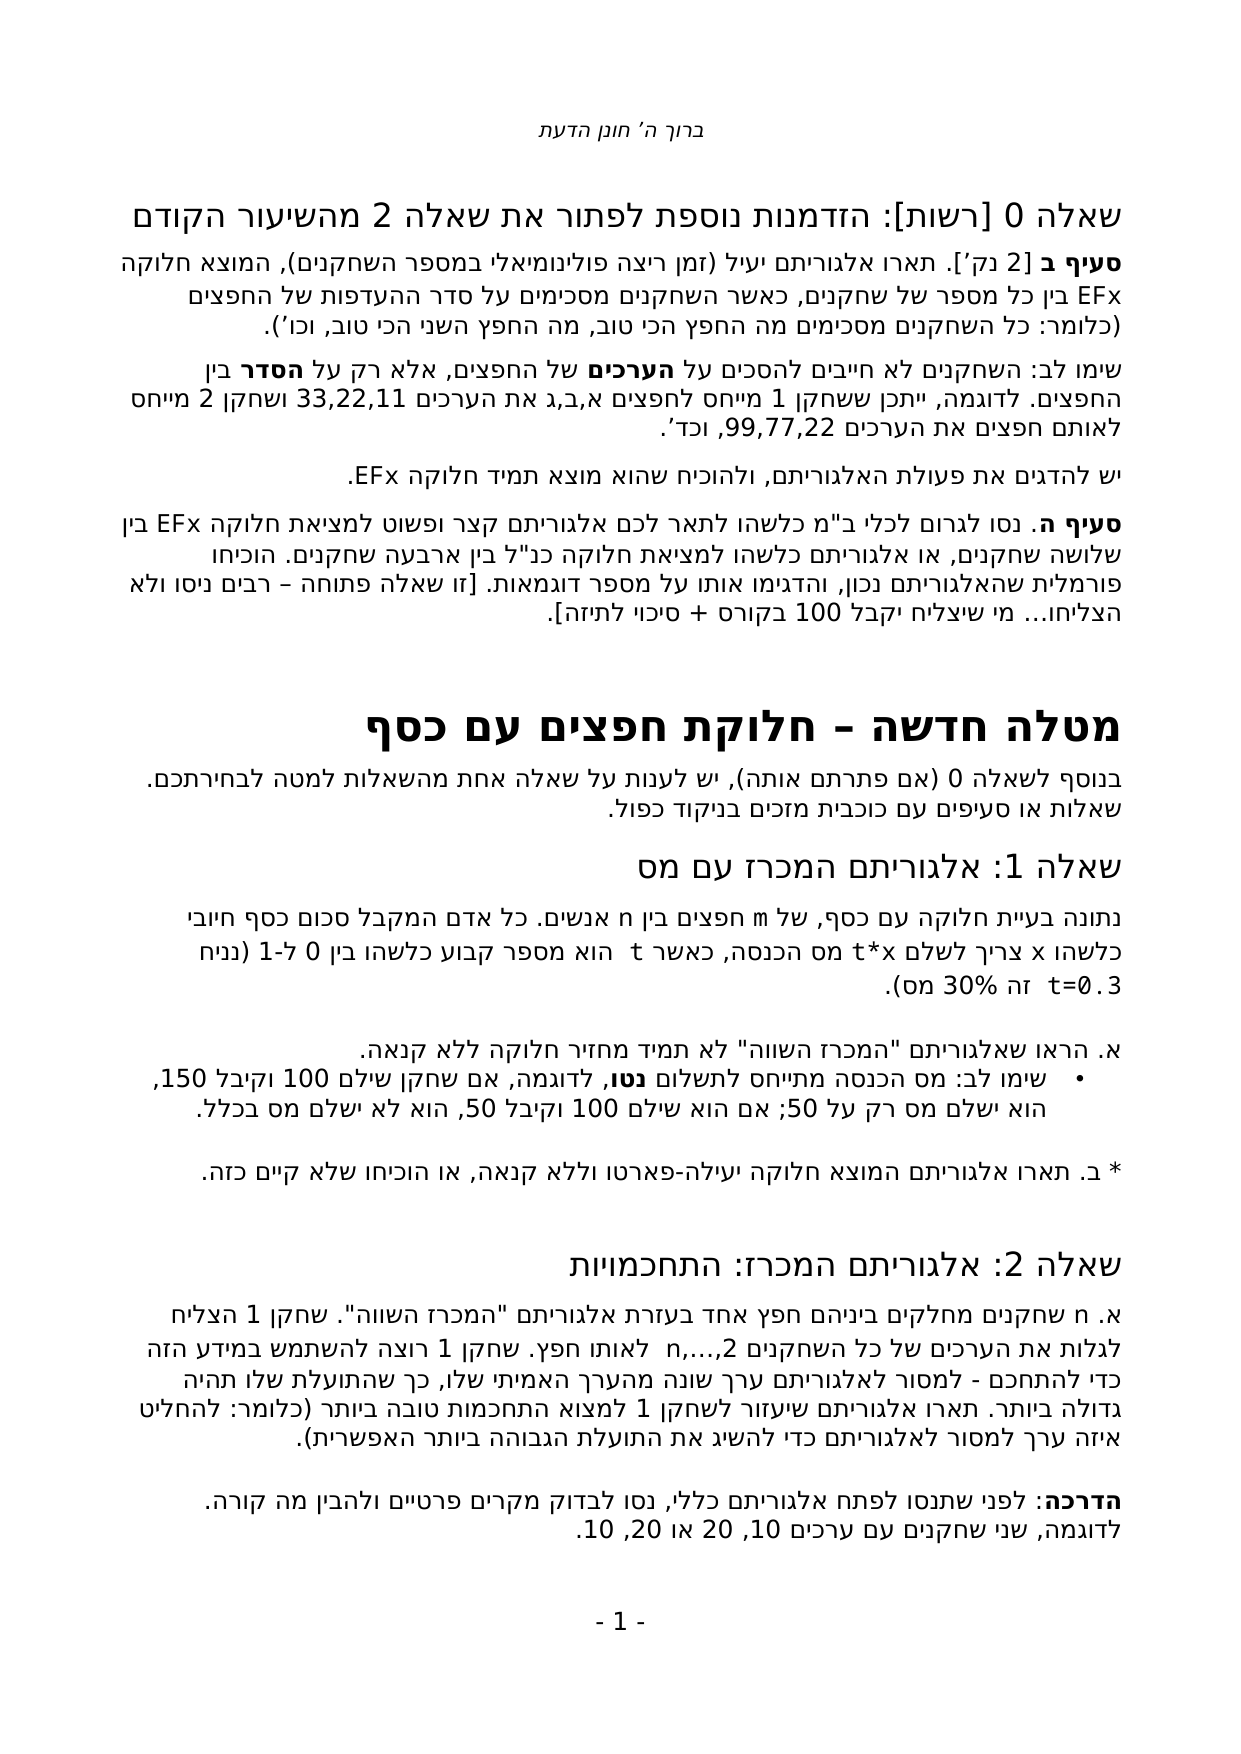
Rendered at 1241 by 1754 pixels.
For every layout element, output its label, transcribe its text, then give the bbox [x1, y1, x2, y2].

subtitle שאלה 1: אלגוריתם המכרז עם מס [118, 848, 1122, 887]
text נתונה בעיית חלוקה עם כסף, של m חפצים בין n אנשים. כל אדם המקבל סכום כסף חיובי כלשהו x צריך לשלם t*x מס הכנסה, כאשר t הוא מספר קבוע כלשהו בין 0 ל-1 (נניח t=0.3 זה 30% מס). [118, 899, 1122, 1001]
text שימו לב: השחקנים לא חייבים להסכים על הערכים של החפצים, אלא רק על הסדר בין החפצים. לדוגמה, ייתכן ששחקן 1 מייחס לחפצים א,ב,ג את הערכים 33,22,11 ושחקן 2 מייחס לאותם חפצים את הערכים 99,77,22, וכד’. [118, 355, 1122, 443]
text בנוסף לשאלה 0 (אם פתרתם אותה), ‫יש לענות על שאלה אחת מהשאלות למטה לבחירתכם. שאלות או סעיפים עם כוכבית‬ מזכים בניקוד כפול.‬ [118, 764, 1122, 823]
subtitle שאלה 0 [רשות]: הזדמנות נוספת לפתור את שאלה 2 מהשיעור הקודם [118, 197, 1122, 236]
text יש להדגים את פעולת האלגוריתם, ולהוכיח שהוא מוצא תמיד חלוקה EFx. [118, 457, 1122, 491]
subtitle שאלה 2: אלגוריתם המכרז: התחכמויות [118, 1245, 1122, 1284]
text * ב. תארו אלגוריתם המוצא חלוקה יעילה-פארטו וללא קנאה, או הוכיחו שלא קיים כזה. [118, 1157, 1122, 1186]
list שימו לב: מס הכנסה מתייחס לתשלום נטו, לדוגמה, אם שחקן שילם 100 וקיבל 150, הוא ישלם מס רק על 50; אם הוא שילם 100 וקיבל 50, הוא לא ישלם מס בכלל. [118, 1065, 1084, 1123]
text סעיף ב [2 נק’]. תארו אלגוריתם יעיל (זמן ריצה פולינומיאלי במספר השחקנים), המוצא חלוקה EFx בין כל מספר של שחקנים, כאשר השחקנים מסכימים על סדר ההעדפות של החפצים (כלומר: כל השחקנים מסכימים מה החפץ הכי טוב, מה החפץ השני הכי טוב, וכו’). [118, 248, 1122, 341]
text סעיף ה. נסו לגרום לכלי ב"מ כלשהו לתאר לכם אלגוריתם קצר ופשוט למציאת חלוקה EFx בין שלושה שחקנים, או אלגוריתם כלשהו למציאת חלוקה כנ"ל בין ארבעה שחקנים. הוכיחו פורמלית שהאלגוריתם נכון, והדגימו אותו על מספר דוגמאות. [זו שאלה פתוחה – רבים ניסו ולא הצליחו… מי שיצליח יקבל 100 בקורס + סיכוי לתיזה]. [118, 506, 1122, 627]
text א. n שחקנים מחלקים ביניהם חפץ אחד בעזרת אלגוריתם "המכרז השווה". שחקן 1 הצליח לגלות את הערכים של כל השחקנים 2,…,n לאותו חפץ. שחקן 1 רוצה להשתמש במידע הזה כדי להתחכם - למסור לאלגוריתם ערך שונה מהערך האמיתי שלו, כך שהתועלת שלו תהיה גדולה ביותר. תארו אלגוריתם שיעזור לשחקן 1 למצוא התחכמות טובה ביותר (כלומר: להחליט איזה ערך למסור לאלגוריתם כדי להשיג את התועלת הגבוהה ביותר האפשרית). [118, 1297, 1122, 1452]
text א. הראו שאלגוריתם "המכרז השווה" לא תמיד מחזיר חלוקה ללא קנאה. [118, 1036, 1122, 1065]
text הדרכה: לפני שתנסו לפתח אלגוריתם כללי, נסו לבדוק מקרים פרטיים ולהבין מה קורה. לדוגמה, שני שחקנים עם ערכים 10, 20 או 20, 10. [118, 1486, 1122, 1545]
subtitle מטלה חדשה – חלוקת חפצים עם כסף [118, 701, 1122, 752]
